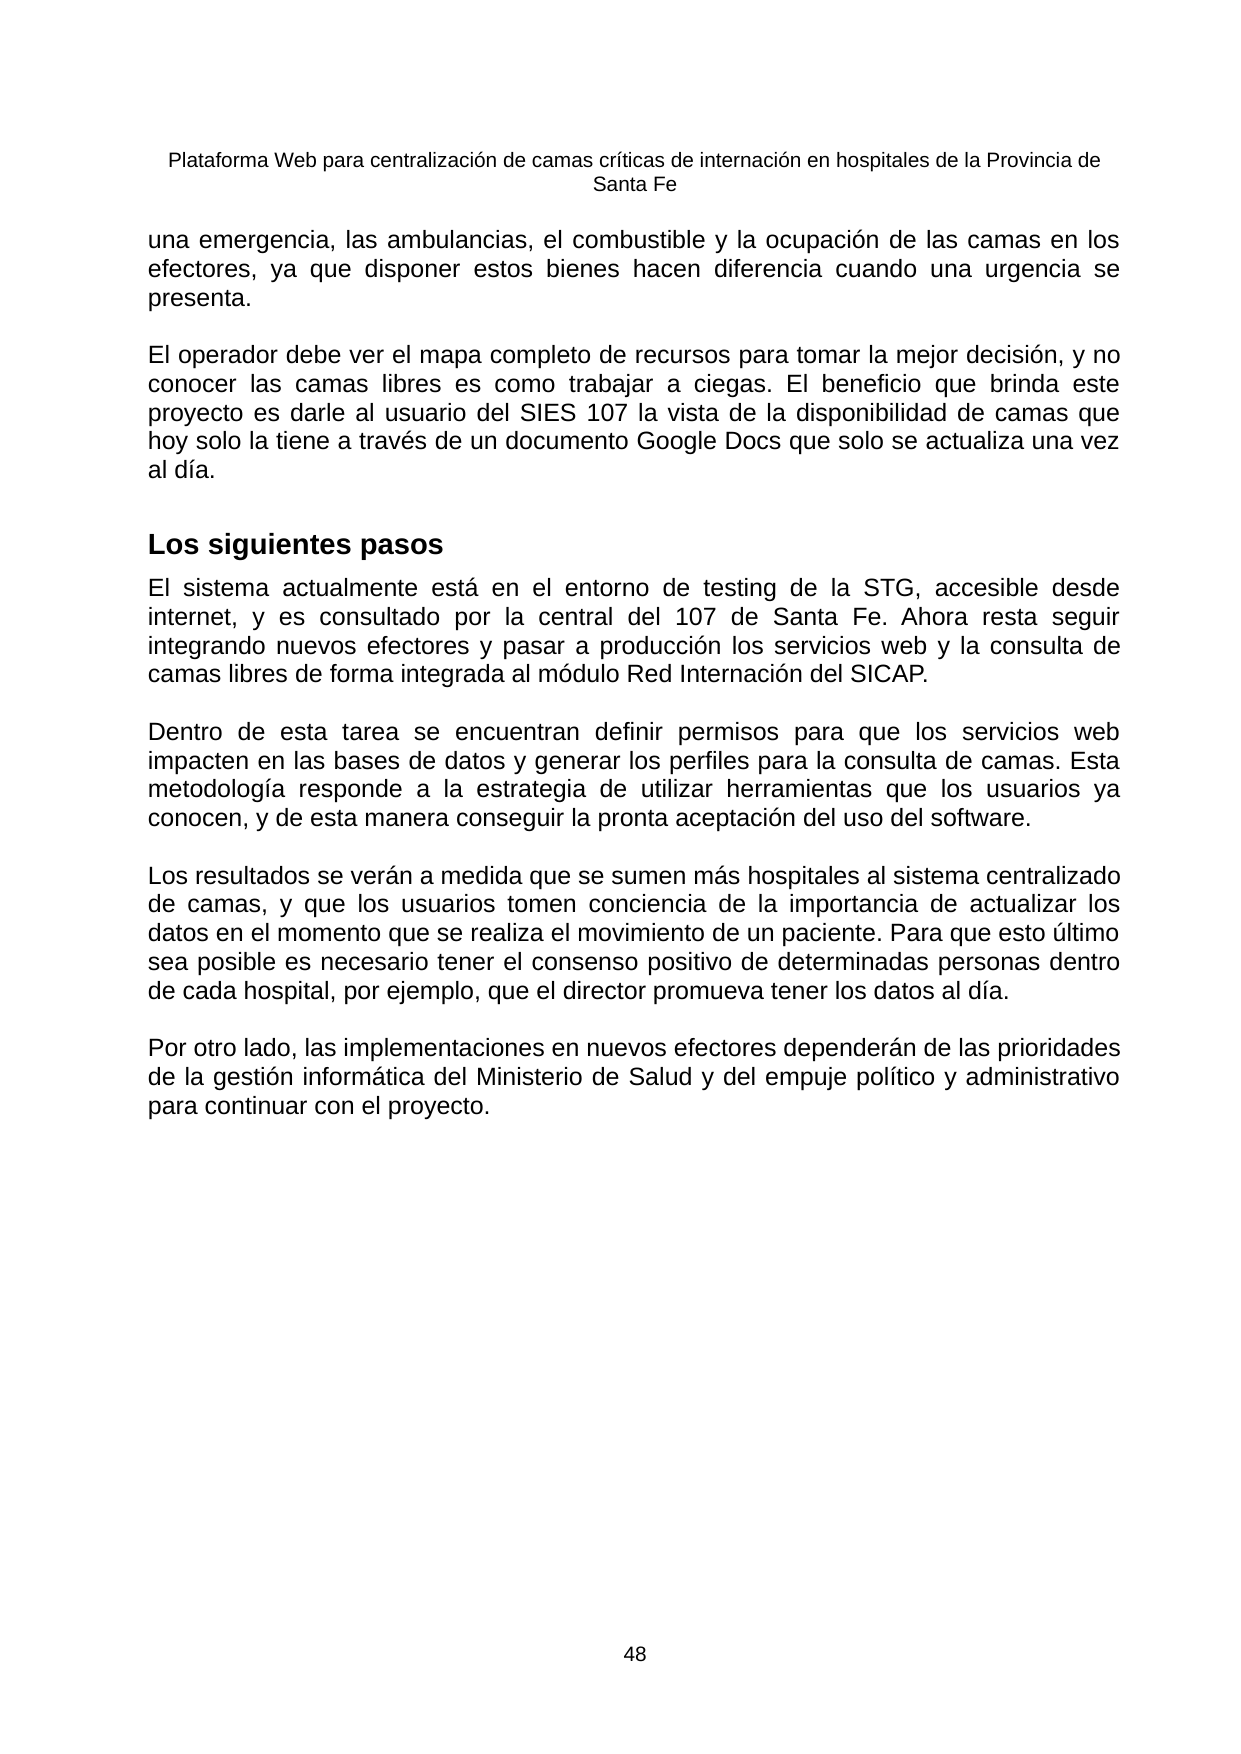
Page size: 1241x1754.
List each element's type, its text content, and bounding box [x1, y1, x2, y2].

text El operador debe ver el mapa completo de recursos para tomar la mejor decisión, y no conocer las camas libres es como trabajar a ciegas. El beneficio que brinda este proyecto es darle al usuario del SIES 107 la vista de la disponibilidad de camas que hoy solo la tiene a través de un documento Google Docs que solo se actualiza una vez al día. [148, 340, 1122, 484]
text una emergencia, las ambulancias, el combustible y la ocupación de las camas en los efectores, ya que disponer estos bienes hacen diferencia cuando una urgencia se presenta. [148, 225, 1122, 311]
text Los resultados se verán a medida que se sumen más hospitales al sistema centralizado de camas, y que los usuarios tomen conciencia de la importancia de actualizar los datos en el momento que se realiza el movimiento de un paciente. Para que esto último sea posible es necesario tener el consenso positivo de determinadas personas dentro de cada hospital, por ejemplo, que el director promueva tener los datos al día. [148, 861, 1122, 1004]
text El sistema actualmente está en el entorno de testing de la STG, accesible desde internet, y es consultado por la central del 107 de Santa Fe. Ahora resta seguir integrando nuevos efectores y pasar a producción los servicios web y la consulta de camas libres de forma integrada al módulo Red Internación del SICAP. [148, 573, 1122, 688]
text Por otro lado, las implementaciones en nuevos efectores dependerán de las prioridades de la gestión informática del Ministerio de Salud y del empuje político y administrativo para continuar con el proyecto. [148, 1033, 1122, 1119]
text Dentro de esta tarea se encuentran definir permisos para que los servicios web impacten en las bases de datos y generar los perfiles para la consulta de camas. Esta metodología responde a la estrategia de utilizar herramientas que los usuarios ya conocen, y de esta manera conseguir la pronta aceptación del uso del software. [148, 717, 1122, 832]
subtitle Los siguientes pasos [148, 527, 1122, 561]
